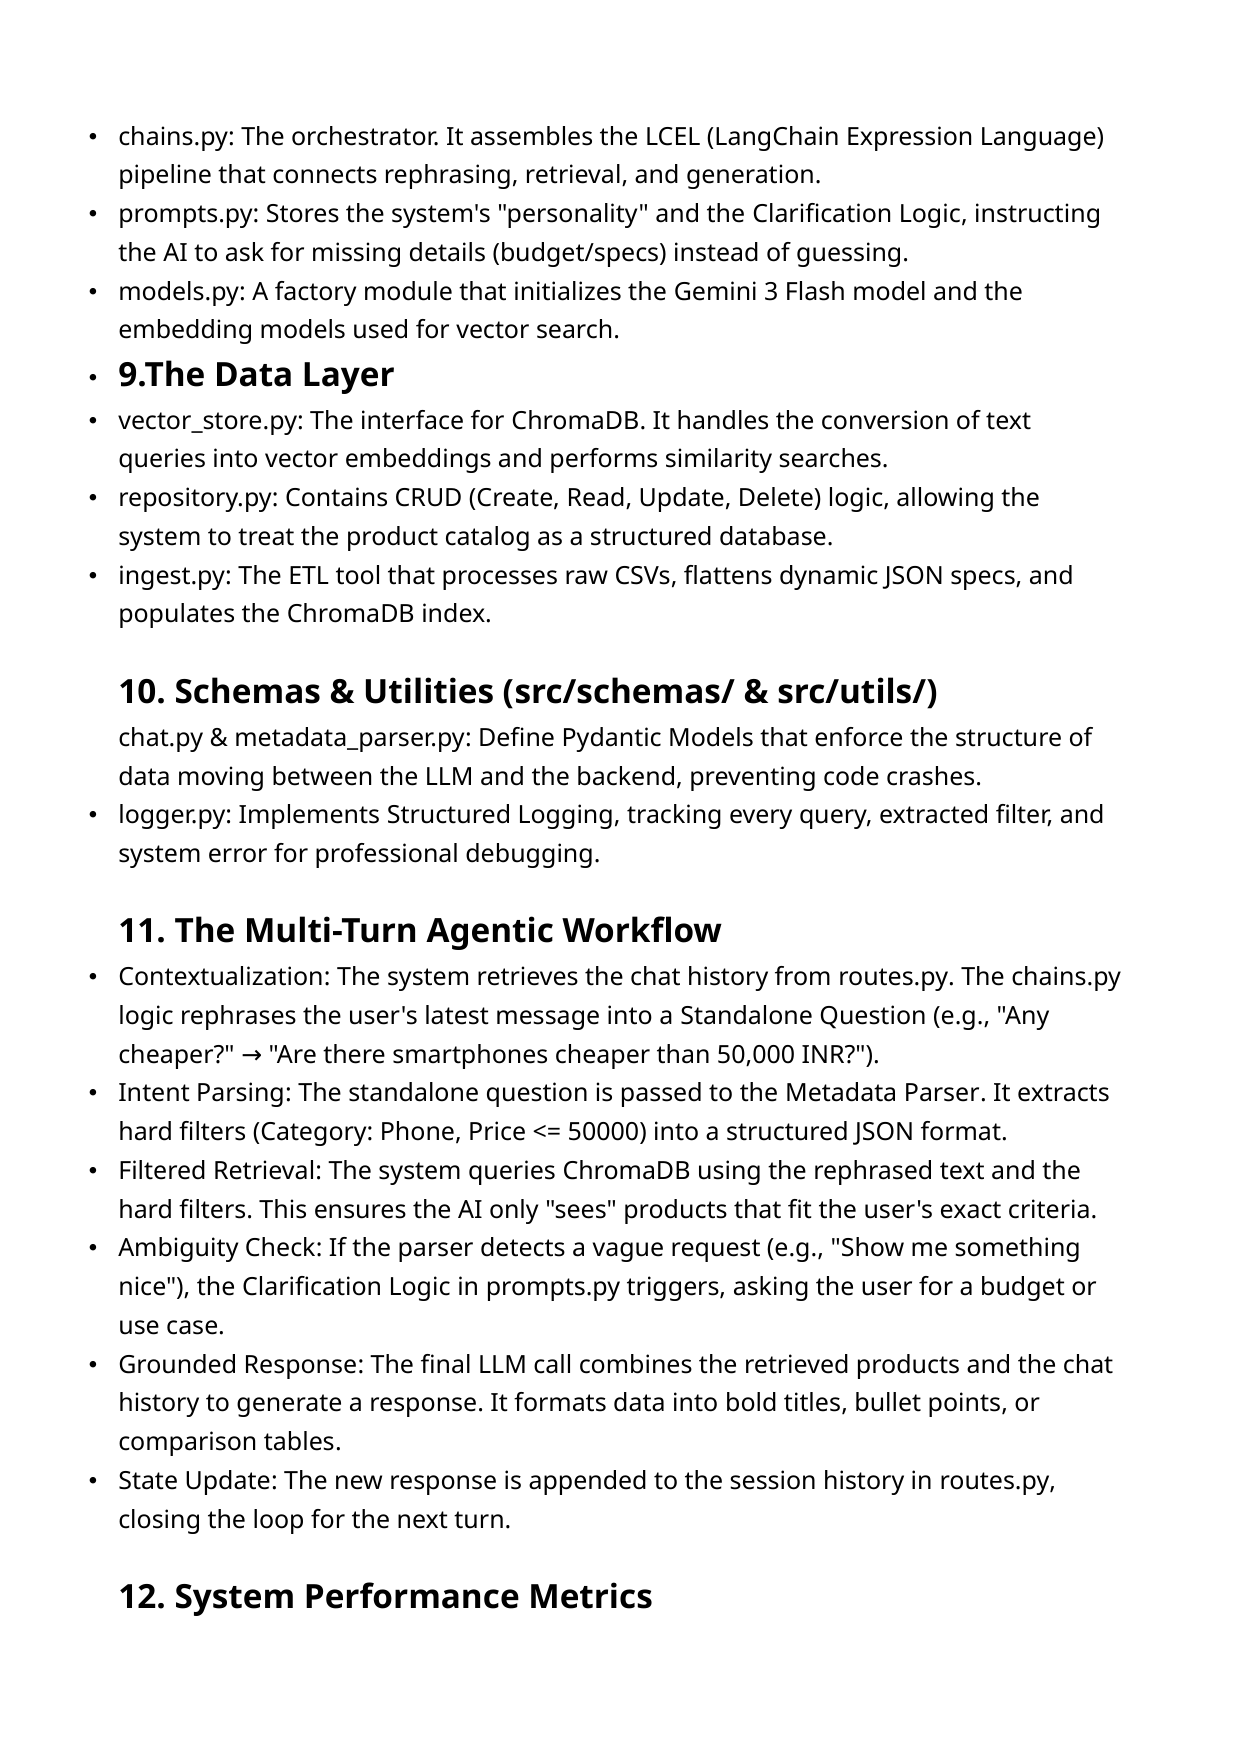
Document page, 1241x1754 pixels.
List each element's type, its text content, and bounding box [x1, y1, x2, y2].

list vector_store.py: The interface for ChromaDB. It handles the conversion of text queries into vector embeddings and performs similarity searches. [118, 402, 1122, 475]
list Filtered Retrieval: The system queries ChromaDB using the rephrased text and the hard filters. This ensures the AI only "sees" products that fit the user's exact criteria. [118, 1153, 1122, 1225]
list repository.py: Contains CRUD (Create, Read, Update, Delete) logic, allowing the system to treat the product catalog as a structured database. [118, 480, 1122, 553]
list chains.py: The orchestrator. It assembles the LCEL (LangChain Expression Language) pipeline that connects rephrasing, retrieval, and generation. [118, 118, 1122, 191]
list Intent Parsing: The standalone question is passed to the Metadata Parser. It extracts hard filters (Category: Phone, Price <= 50000) into a structured JSON format. [118, 1075, 1122, 1148]
list 10. Schemas & Utilities (src/schemas/ & src/utils/) [118, 668, 1122, 713]
list ingest.py: The ETL tool that processes raw CSVs, flattens dynamic JSON specs, and populates the ChromaDB index. [118, 557, 1122, 630]
list Grounded Response: The final LLM call combines the retrieved products and the chat history to generate a response. It formats data into bold titles, bullet points, or comparison tables. [118, 1346, 1122, 1458]
list Contextualization: The system retrieves the chat history from routes.py. The chains.py logic rephrases the user's latest message into a Standalone Question (e.g., "Any cheaper?" → "Are there smartphones cheaper than 50,000 INR?"). [118, 959, 1122, 1070]
list logger.py: Implements Structured Logging, tracking every query, extracted filter, and system error for professional debugging. [118, 797, 1122, 870]
list models.py: A factory module that initializes the Gemini 3 Flash model and the embedding models used for vector search. [118, 273, 1122, 346]
list Ambiguity Check: If the parser detects a vague request (e.g., "Show me something nice"), the Clarification Logic in prompts.py triggers, asking the user for a budget or use case. [118, 1230, 1122, 1342]
list 11. The Multi-Turn Agentic Workflow [118, 907, 1122, 952]
list 12. System Performance Metrics [118, 1573, 1122, 1618]
list State Update: The new response is appended to the session history in routes.py, closing the loop for the next turn. [118, 1463, 1122, 1535]
list prompts.py: Stores the system's "personality" and the Clarification Logic, instructing the AI to ask for missing details (budget/specs) instead of guessing. [118, 196, 1122, 268]
list 9.The Data Layer [118, 351, 1122, 396]
list chat.py & metadata_parser.py: Define Pydantic Models that enforce the structure of data moving between the LLM and the backend, preventing code crashes. [118, 719, 1122, 792]
